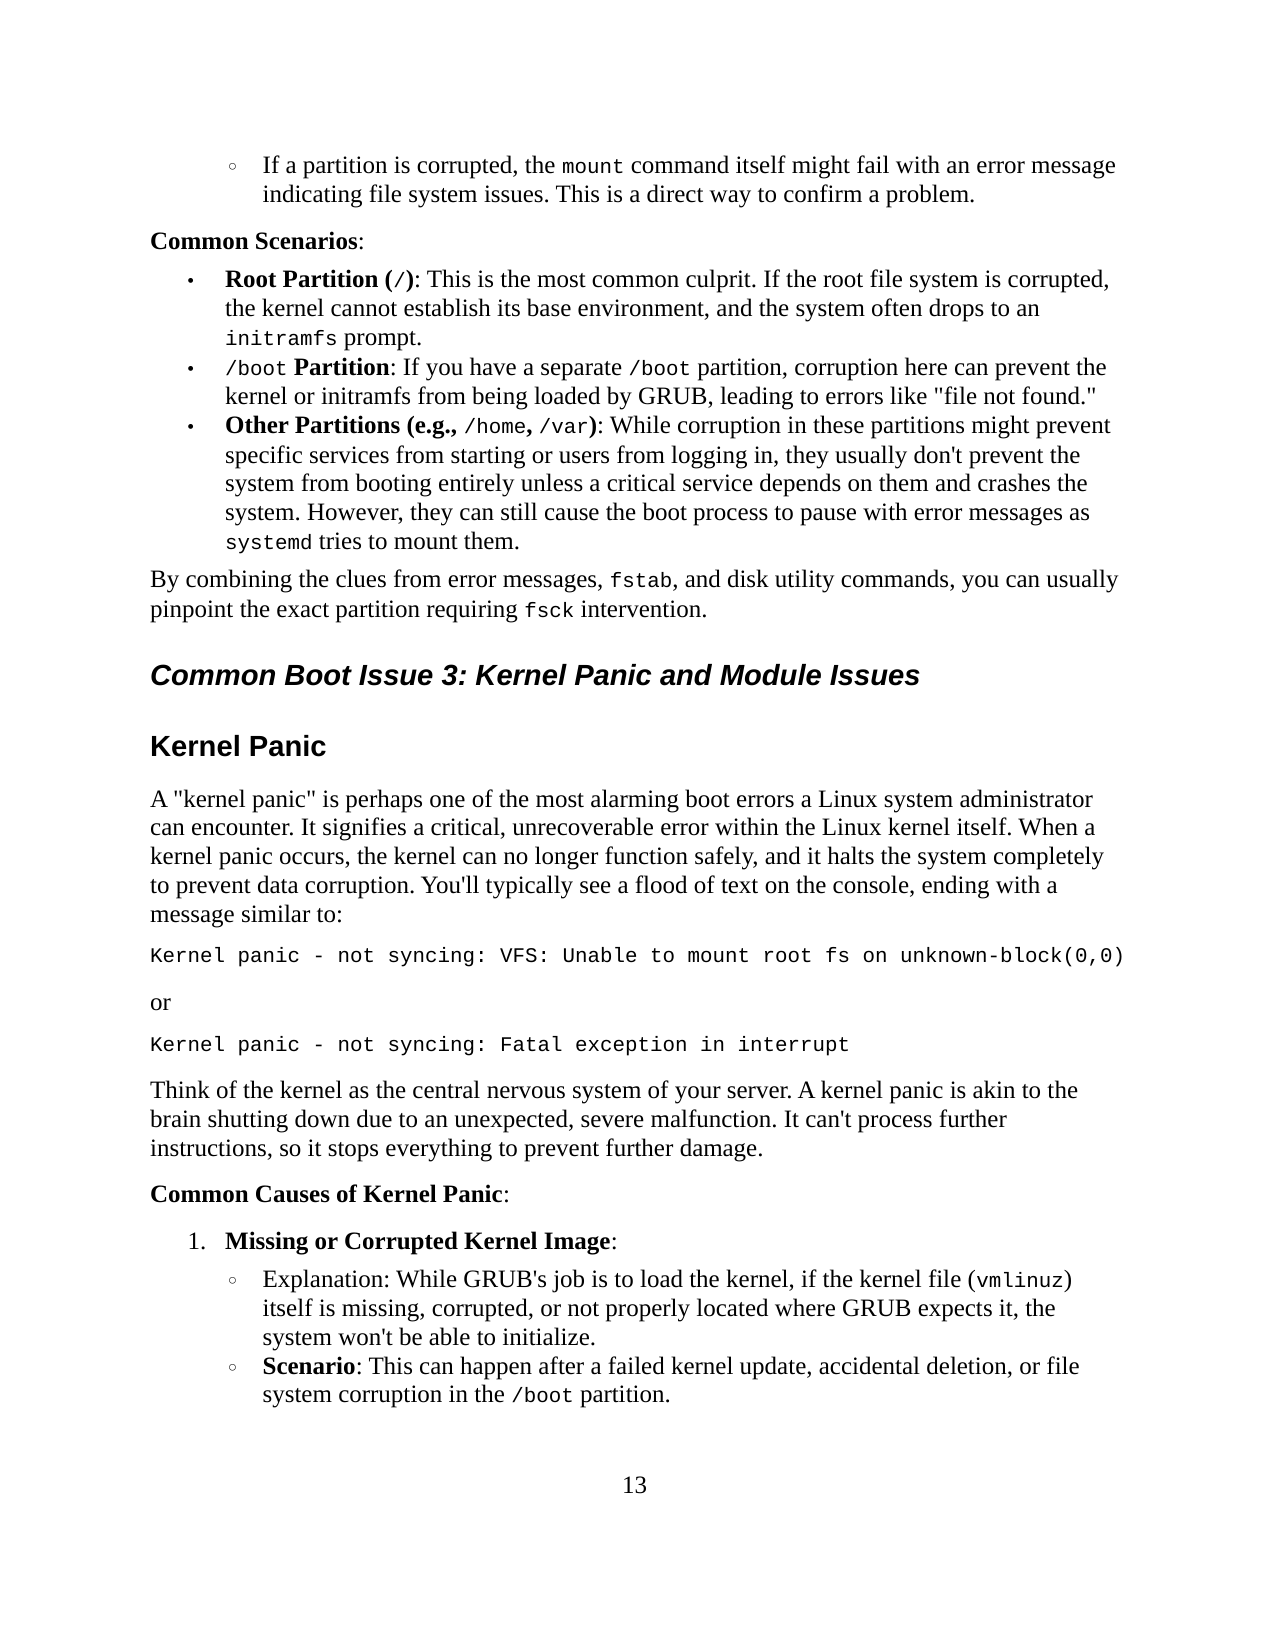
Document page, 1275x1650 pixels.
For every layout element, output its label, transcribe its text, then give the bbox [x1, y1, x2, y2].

text By combining the clues from error messages, fstab, and disk utility commands, you can usually pinpoint the exact partition requiring fsck intervention. [150, 564, 1125, 624]
list Scenario: This can happen after a failed kernel update, accidental deletion, or file system corruption in the /boot partition. [225, 1351, 1125, 1409]
subtitle Kernel Panic [150, 729, 1125, 762]
text Common Scenarios: [150, 226, 1125, 255]
text or [150, 987, 1125, 1016]
text Kernel panic - not syncing: VFS: Unable to mount root fs on unknown-block(0,0) [150, 945, 1125, 969]
list Missing or Corrupted Kernel Image: [187, 1226, 1125, 1255]
text A "kernel panic" is perhaps one of the most alarming boot errors a Linux system administrator can encounter. It signifies a critical, unrecoverable error within the Linux kernel itself. When a kernel panic occurs, the kernel can no longer function safely, and it halts the system completely to prevent data corruption. You'll typically see a flood of text on the console, ending with a message similar to: [150, 784, 1125, 927]
text Kernel panic - not syncing: Fatal exception in interrupt [150, 1034, 1125, 1057]
list Explanation: While GRUB's job is to load the kernel, if the kernel file (vmlinuz) itself is missing, corrupted, or not properly located where GRUB expects it, the system won't be able to initialize. [225, 1264, 1125, 1351]
list /boot Partition: If you have a separate /boot partition, corruption here can prevent the kernel or initramfs from being loaded by GRUB, leading to errors like "file not found." [187, 352, 1125, 410]
list If a partition is corrupted, the mount command itself might fail with an error message indicating file system issues. This is a direct way to confirm a problem. [225, 150, 1125, 208]
text Think of the kernel as the central nervous system of your server. A kernel panic is akin to the brain shutting down due to an unexpected, severe malfunction. It can't process further instructions, so it stops everything to prevent further damage. [150, 1075, 1125, 1161]
list Root Partition (/): This is the most common culprit. If the root file system is corrupted, the kernel cannot establish its base environment, and the system often drops to an initramfs prompt. [187, 264, 1125, 352]
text Common Causes of Kernel Panic: [150, 1179, 1125, 1208]
list Other Partitions (e.g., /home, /var): While corruption in these partitions might prevent specific services from starting or users from logging in, they usually don't prevent the system from booting entirely unless a critical service depends on them and crashes the system. However, they can still cause the boot process to pause with error messages as systemd tries to mount them. [187, 410, 1125, 556]
subtitle Common Boot Issue 3: Kernel Panic and Module Issues [150, 658, 1125, 691]
